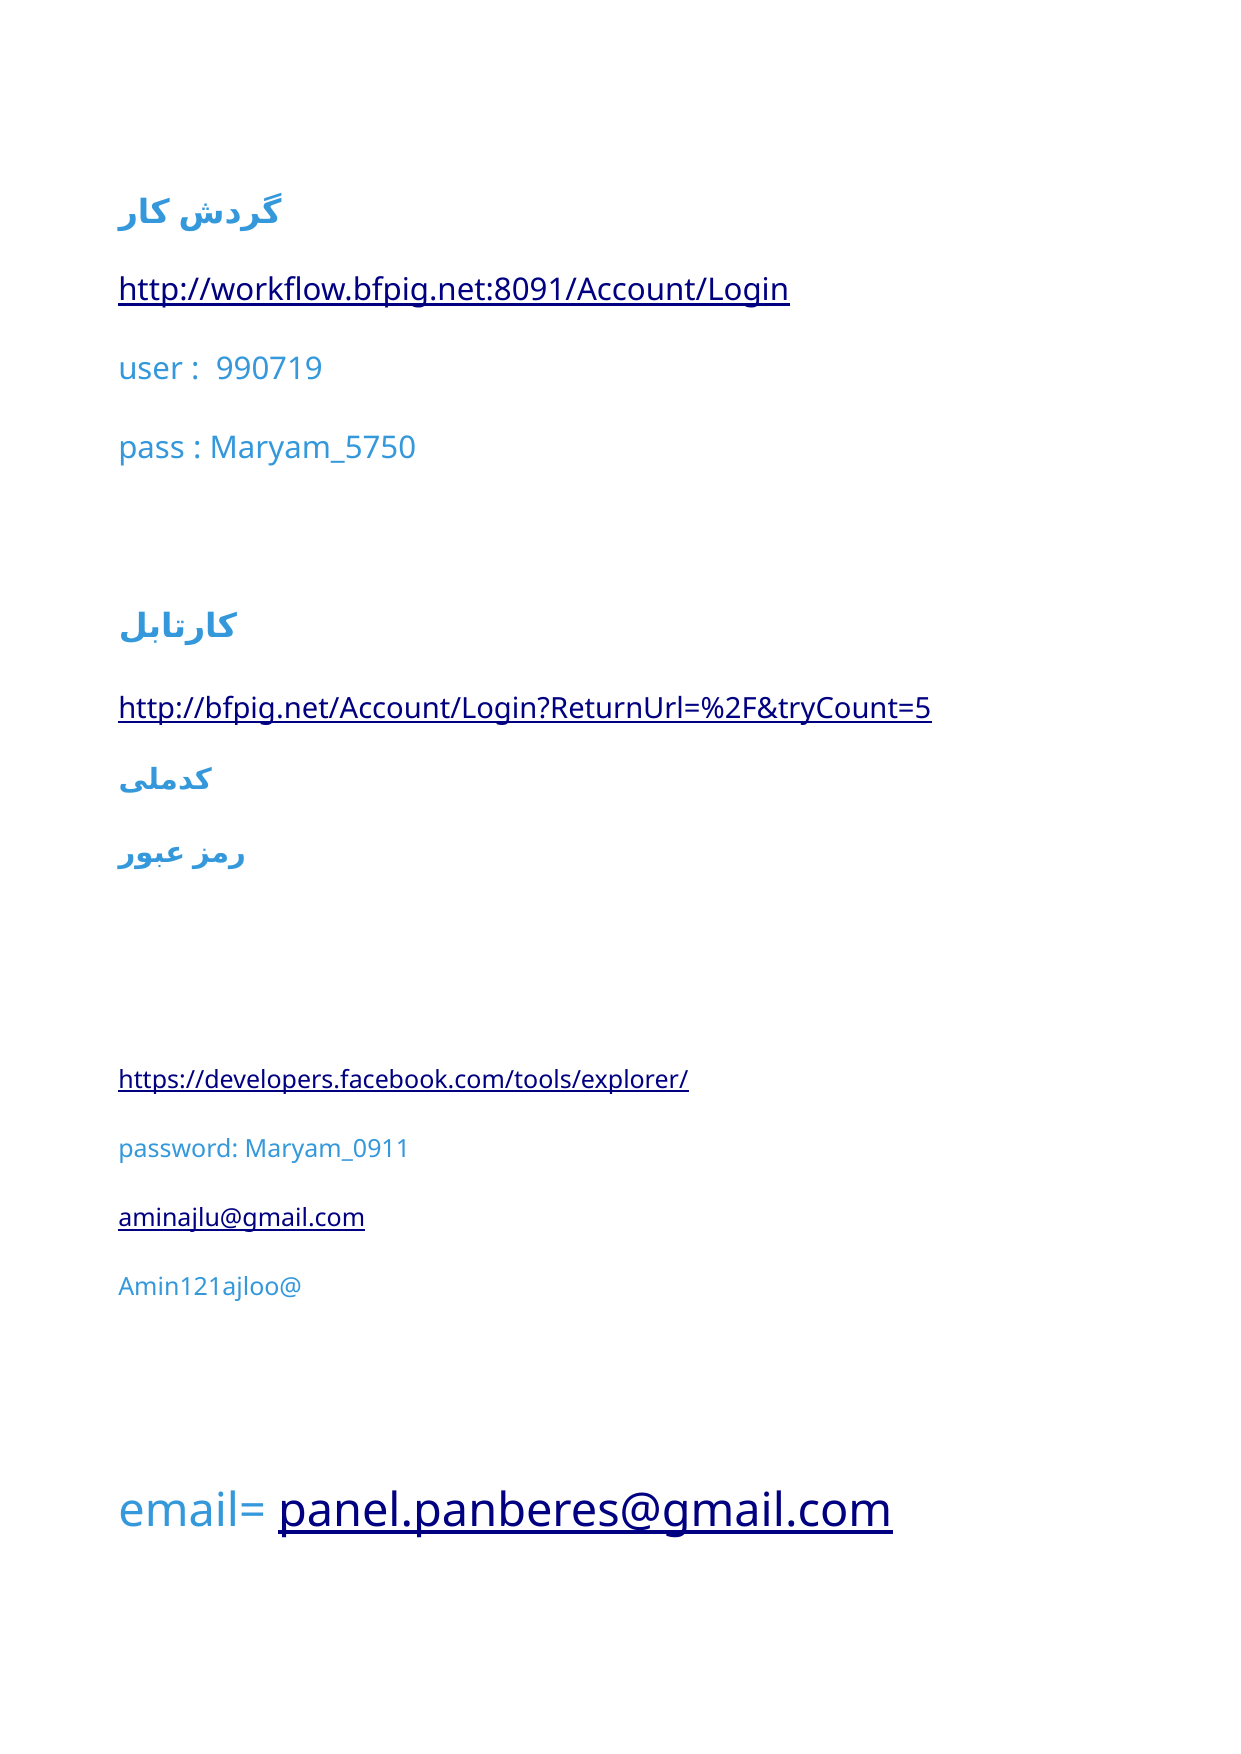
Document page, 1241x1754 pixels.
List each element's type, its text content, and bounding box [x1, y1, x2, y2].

text کدملی [118, 763, 1122, 801]
text email= panel.panberes@gmail.com [118, 1476, 1122, 1540]
text pass : Maryam_5750 [118, 425, 1122, 468]
text https://developers.facebook.com/tools/explorer/ [118, 1061, 1122, 1096]
text http://bfpig.net/Account/Login?ReturnUrl=%2F&tryCount=5 [118, 687, 1122, 727]
text http://workflow.bfpig.net:8091/Account/Login [118, 267, 1122, 310]
text Amin121ajloo@ [118, 1269, 1122, 1303]
text کارتابل [118, 607, 1122, 651]
text user : 990719 [118, 346, 1122, 389]
text رمز عبور [118, 837, 1122, 874]
text password: Maryam_0911 [118, 1131, 1122, 1165]
text aminajlu@gmail.com [118, 1200, 1122, 1234]
subtitle گردش کار [118, 194, 1122, 237]
